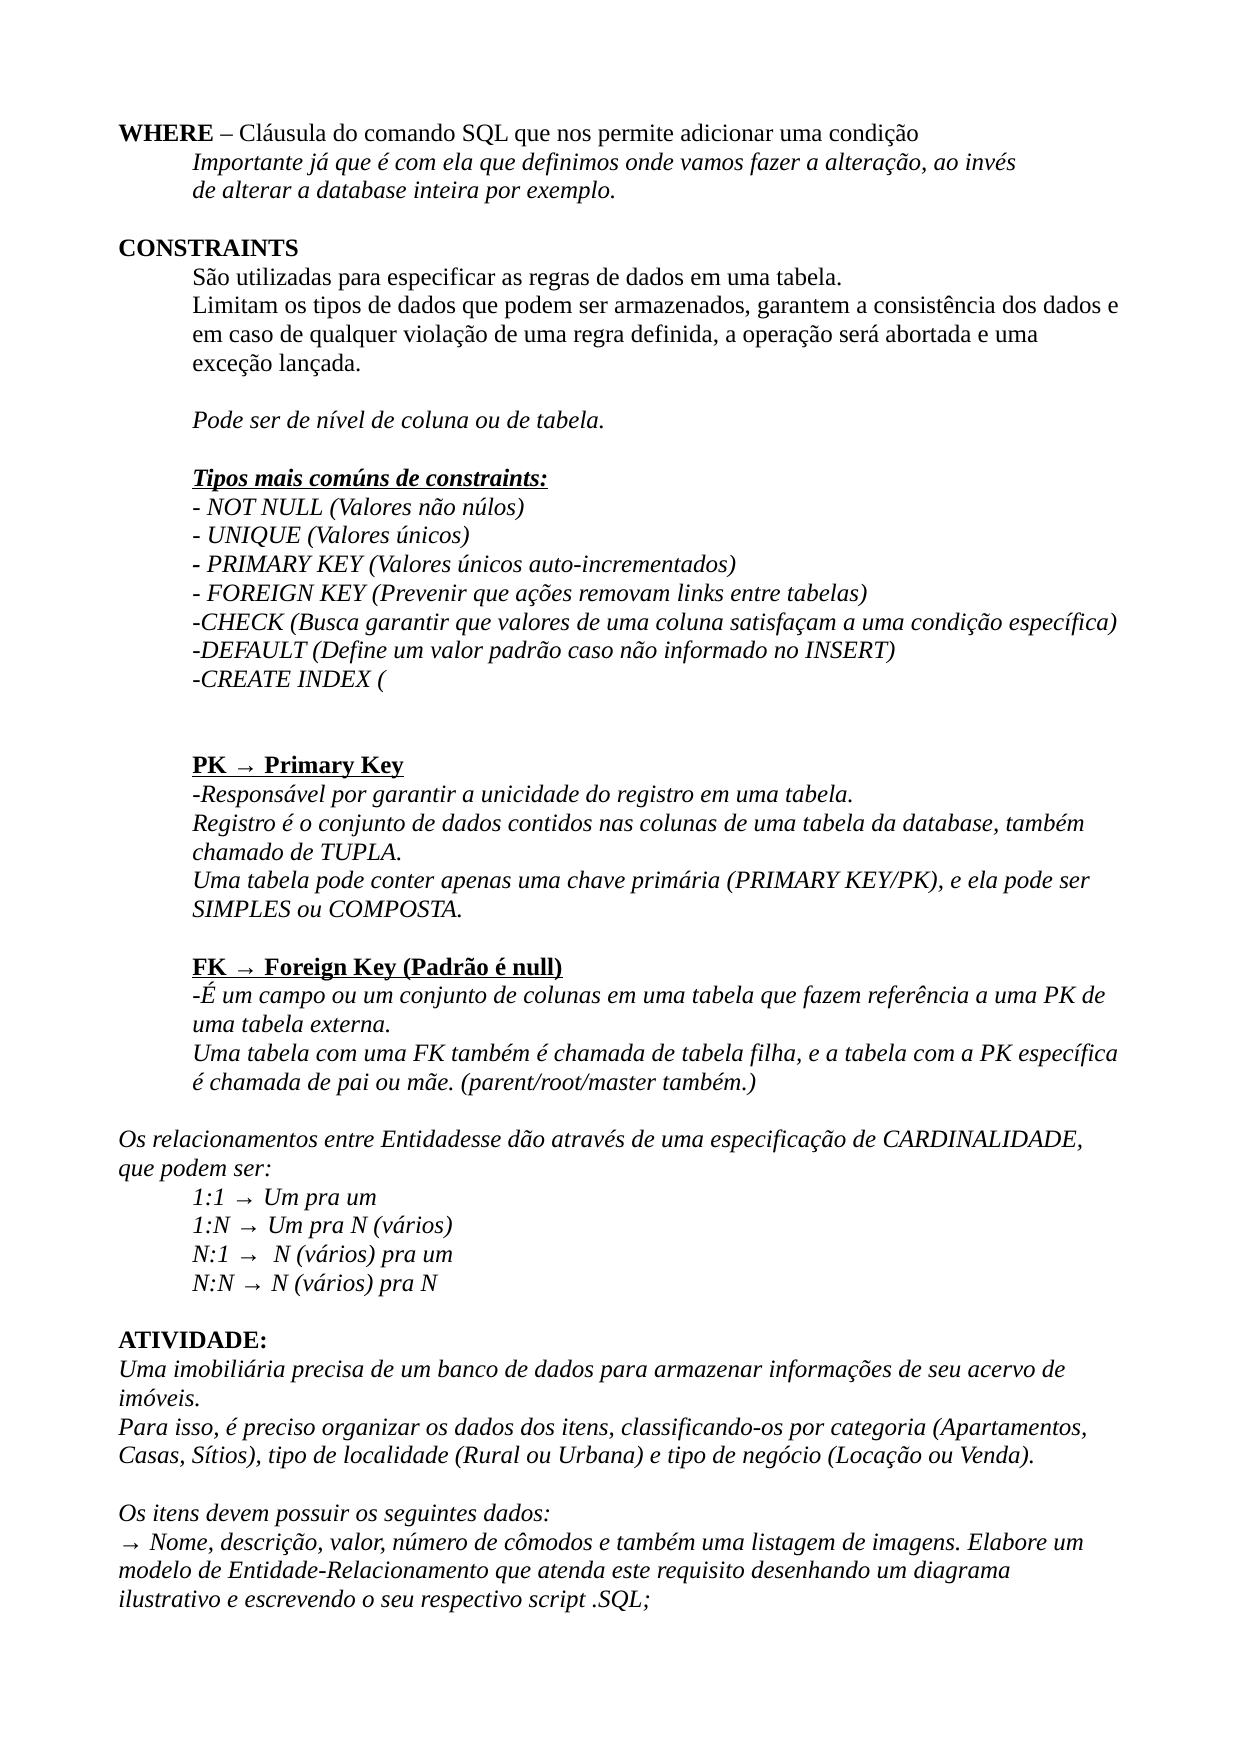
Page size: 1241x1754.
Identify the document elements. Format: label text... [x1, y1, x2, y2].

text Importante já que é com ela que definimos onde vamos fazer a alteração, ao invés de alterar a database inteira por exemplo. [118, 147, 1122, 204]
text PK → Primary Key [118, 751, 1122, 779]
text - UNIQUE (Valores únicos) [118, 521, 1122, 549]
text Pode ser de nível de coluna ou de tabela. [118, 406, 1122, 434]
text 1:1 → Um pra um [118, 1182, 1122, 1211]
text São utilizadas para especificar as regras de dados em uma tabela. [118, 262, 1122, 291]
text -É um campo ou um conjunto de colunas em uma tabela que fazem referência a uma PK de uma tabela externa. [118, 981, 1122, 1038]
text Tipos mais comúns de constraints: [118, 463, 1122, 492]
text Limitam os tipos de dados que podem ser armazenados, garantem a consistência dos dados e em caso de qualquer violação de uma regra definida, a operação será abortada e uma exceção lançada. [118, 291, 1122, 377]
text -Responsável por garantir a unicidade do registro em uma tabela. [118, 779, 1122, 808]
text - FOREIGN KEY (Prevenir que ações removam links entre tabelas) [118, 578, 1122, 607]
text Uma tabela com uma FK também é chamada de tabela filha, e a tabela com a PK específica é chamada de pai ou mãe. (parent/root/master também.) [118, 1038, 1122, 1096]
text Para isso, é preciso organizar os dados dos itens, classificando-os por categoria (Apartamentos, Casas, Sítios), tipo de localidade (Rural ou Urbana) e tipo de negócio (Locação ou Venda). [118, 1412, 1122, 1469]
text WHERE – Cláusula do comando SQL que nos permite adicionar uma condição [118, 118, 1122, 147]
text CONSTRAINTS [118, 233, 1122, 262]
text N:1 → N (vários) pra um [118, 1239, 1122, 1268]
text Uma imobiliária precisa de um banco de dados para armazenar informações de seu acervo de imóveis. [118, 1354, 1122, 1412]
text FK → Foreign Key (Padrão é null) [118, 952, 1122, 981]
text Os itens devem possuir os seguintes dados: [118, 1498, 1122, 1527]
text Uma tabela pode conter apenas uma chave primária (PRIMARY KEY/PK), e ela pode ser SIMPLES ou COMPOSTA. [118, 866, 1122, 923]
text Registro é o conjunto de dados contidos nas colunas de uma tabela da database, também chamado de TUPLA. [118, 808, 1122, 866]
text ATIVIDADE: [118, 1326, 1122, 1354]
text - PRIMARY KEY (Valores únicos auto-incrementados) [118, 549, 1122, 578]
text - NOT NULL (Valores não núlos) [118, 492, 1122, 521]
text -CHECK (Busca garantir que valores de uma coluna satisfaçam a uma condição específica) [118, 607, 1122, 636]
text → Nome, descrição, valor, número de cômodos e também uma listagem de imagens. Elabore um modelo de Entidade-Relacionamento que atenda este requisito desenhando um diagrama ilustrativo e escrevendo o seu respectivo script .SQL; [118, 1527, 1122, 1613]
text N:N → N (vários) pra N [118, 1268, 1122, 1297]
text Os relacionamentos entre Entidadesse dão através de uma especificação de CARDINALIDADE, que podem ser: [118, 1124, 1122, 1182]
text -DEFAULT (Define um valor padrão caso não informado no INSERT) -CREATE INDEX ( [118, 636, 1122, 693]
text 1:N → Um pra N (vários) [118, 1211, 1122, 1239]
